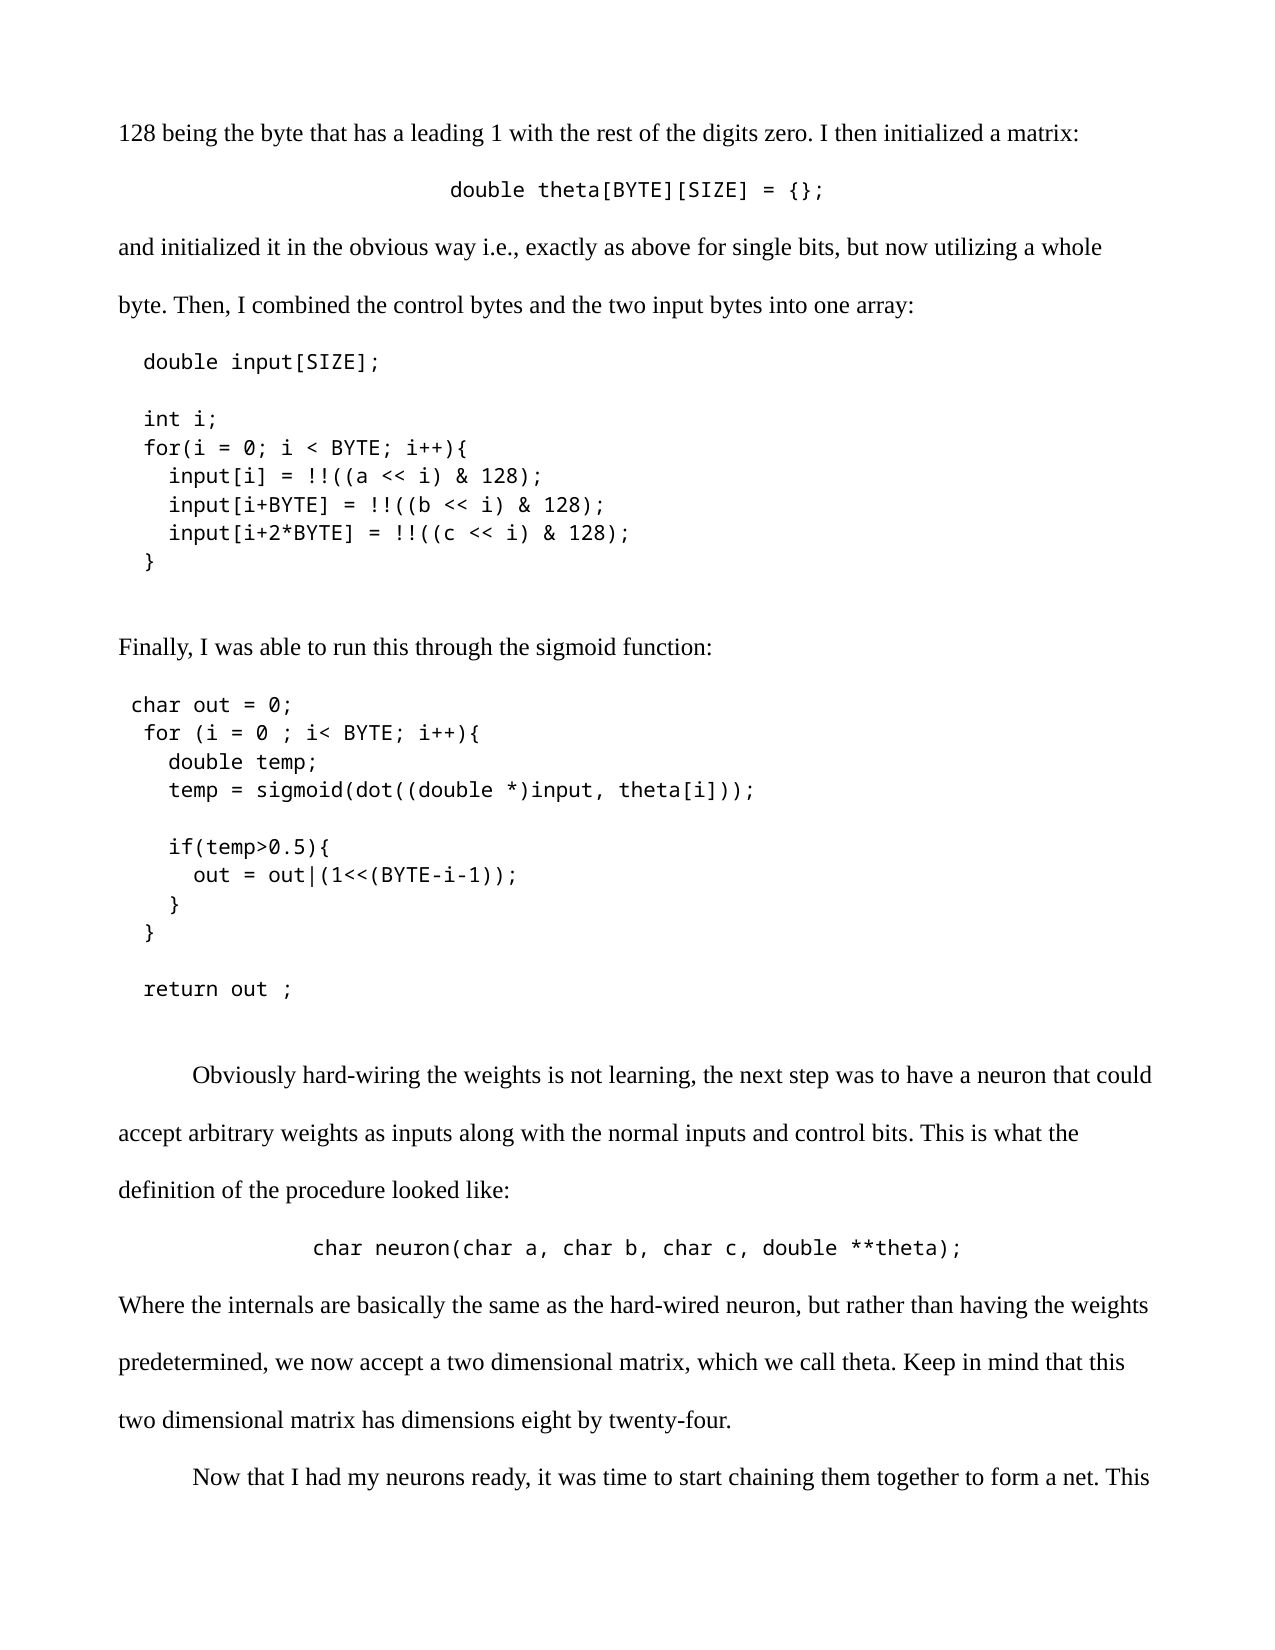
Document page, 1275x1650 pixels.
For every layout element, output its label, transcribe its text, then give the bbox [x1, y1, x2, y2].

text char neuron(char a, char b, char c, double **theta); [118, 1233, 1157, 1261]
text double input[SIZE]; [118, 347, 1157, 376]
text char out = 0; [118, 690, 1157, 718]
text return out ; [118, 974, 1157, 1003]
text and initialized it in the obvious way i.e., exactly as above for single bits, but now utilizing a whole byte. Then, I combined the control bytes and the two input bytes into one array: [118, 232, 1157, 319]
text temp = sigmoid(dot((double *)input, theta[i])); [118, 775, 1157, 804]
text } [118, 547, 1157, 575]
text out = out|(1<<(BYTE-i-1)); [118, 861, 1157, 889]
text Finally, I was able to run this through the sigmoid function: [118, 632, 1157, 661]
text double theta[BYTE][SIZE] = {}; [118, 176, 1157, 204]
text Now that I had my neurons ready, it was time to start chaining them together to form a net. This [118, 1462, 1157, 1491]
text } [118, 917, 1157, 946]
text Obviously hard-wiring the weights is not learning, the next step was to have a neuron that could accept arbitrary weights as inputs along with the normal inputs and control bits. This is what the definition of the procedure looked like: [118, 1060, 1157, 1204]
text input[i+BYTE] = !!((b << i) & 128); [118, 490, 1157, 518]
text } [118, 889, 1157, 917]
text for (i = 0 ; i< BYTE; i++){ [118, 718, 1157, 747]
text input[i] = !!((a << i) & 128); [118, 461, 1157, 490]
text for(i = 0; i < BYTE; i++){ [118, 433, 1157, 461]
text 128 being the byte that has a leading 1 with the rest of the digits zero. I then initialized a matrix: [118, 118, 1157, 147]
text double temp; [118, 747, 1157, 775]
text int i; [118, 404, 1157, 433]
text input[i+2*BYTE] = !!((c << i) & 128); [118, 518, 1157, 547]
text if(temp>0.5){ [118, 832, 1157, 861]
text Where the internals are basically the same as the hard-wired neuron, but rather than having the weights predetermined, we now accept a two dimensional matrix, which we call theta. Keep in mind that this two dimensional matrix has dimensions eight by twenty-four. [118, 1290, 1157, 1433]
